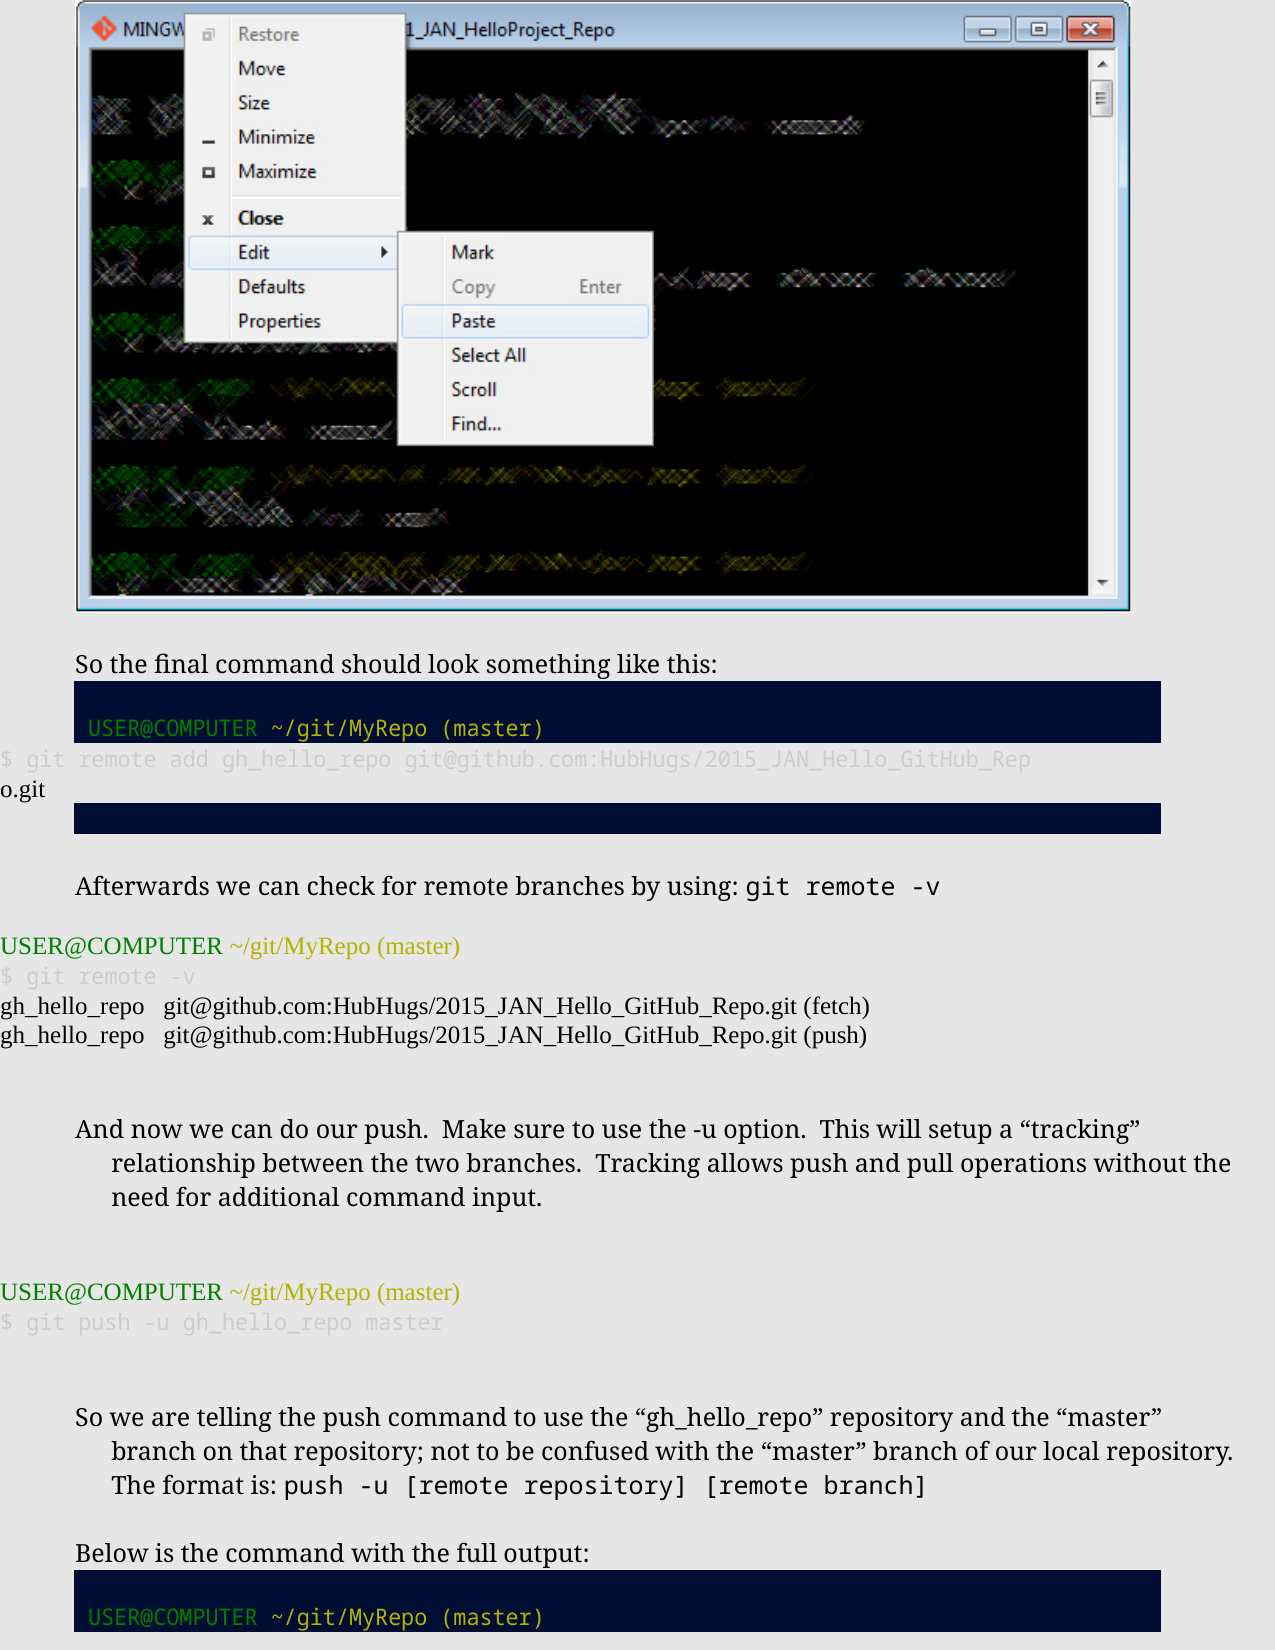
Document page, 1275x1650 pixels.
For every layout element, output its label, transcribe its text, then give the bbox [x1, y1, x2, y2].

text o.git [0, 774, 1275, 803]
text USER@COMPUTER ~/git/MyRepo (master) [0, 1277, 1275, 1306]
text Afterwards we can check for remote branches by using: git remote -v [75, 869, 1239, 903]
text So the final command should look something like this: [75, 647, 1239, 681]
text USER@COMPUTER ~/git/MyRepo (master) [0, 931, 1275, 960]
text And now we can do our push. Make sure to use the -u option. This will setup a “tracking” relationship between the two branches. Tracking allows push and pull operations without the need for additional command input. [75, 1112, 1239, 1214]
text $ git remote add gh_hello_repo git@github.com:HubHugs/2015_JAN_Hello_GitHub_Rep [0, 743, 1275, 774]
text $ git remote -v [0, 960, 1275, 991]
text USER@COMPUTER ~/git/MyRepo (master) [74, 1601, 1161, 1632]
text Below is the command with the full output: [75, 1536, 1239, 1570]
text $ git push -u gh_hello_repo master [0, 1306, 1275, 1337]
text So we are telling the push command to use the “gh_hello_repo” repository and the “master” branch on that repository; not to be confused with the “master” branch of our local repository. The format is: push -u [remote repository] [remote branch] [75, 1399, 1239, 1502]
text gh_hello_repo git@github.com:HubHugs/2015_JAN_Hello_GitHub_Repo.git (push) [0, 1020, 1275, 1049]
text USER@COMPUTER ~/git/MyRepo (master) [74, 712, 1161, 743]
text gh_hello_repo git@github.com:HubHugs/2015_JAN_Hello_GitHub_Repo.git (fetch) [0, 991, 1275, 1020]
picture [75, 0, 1132, 613]
